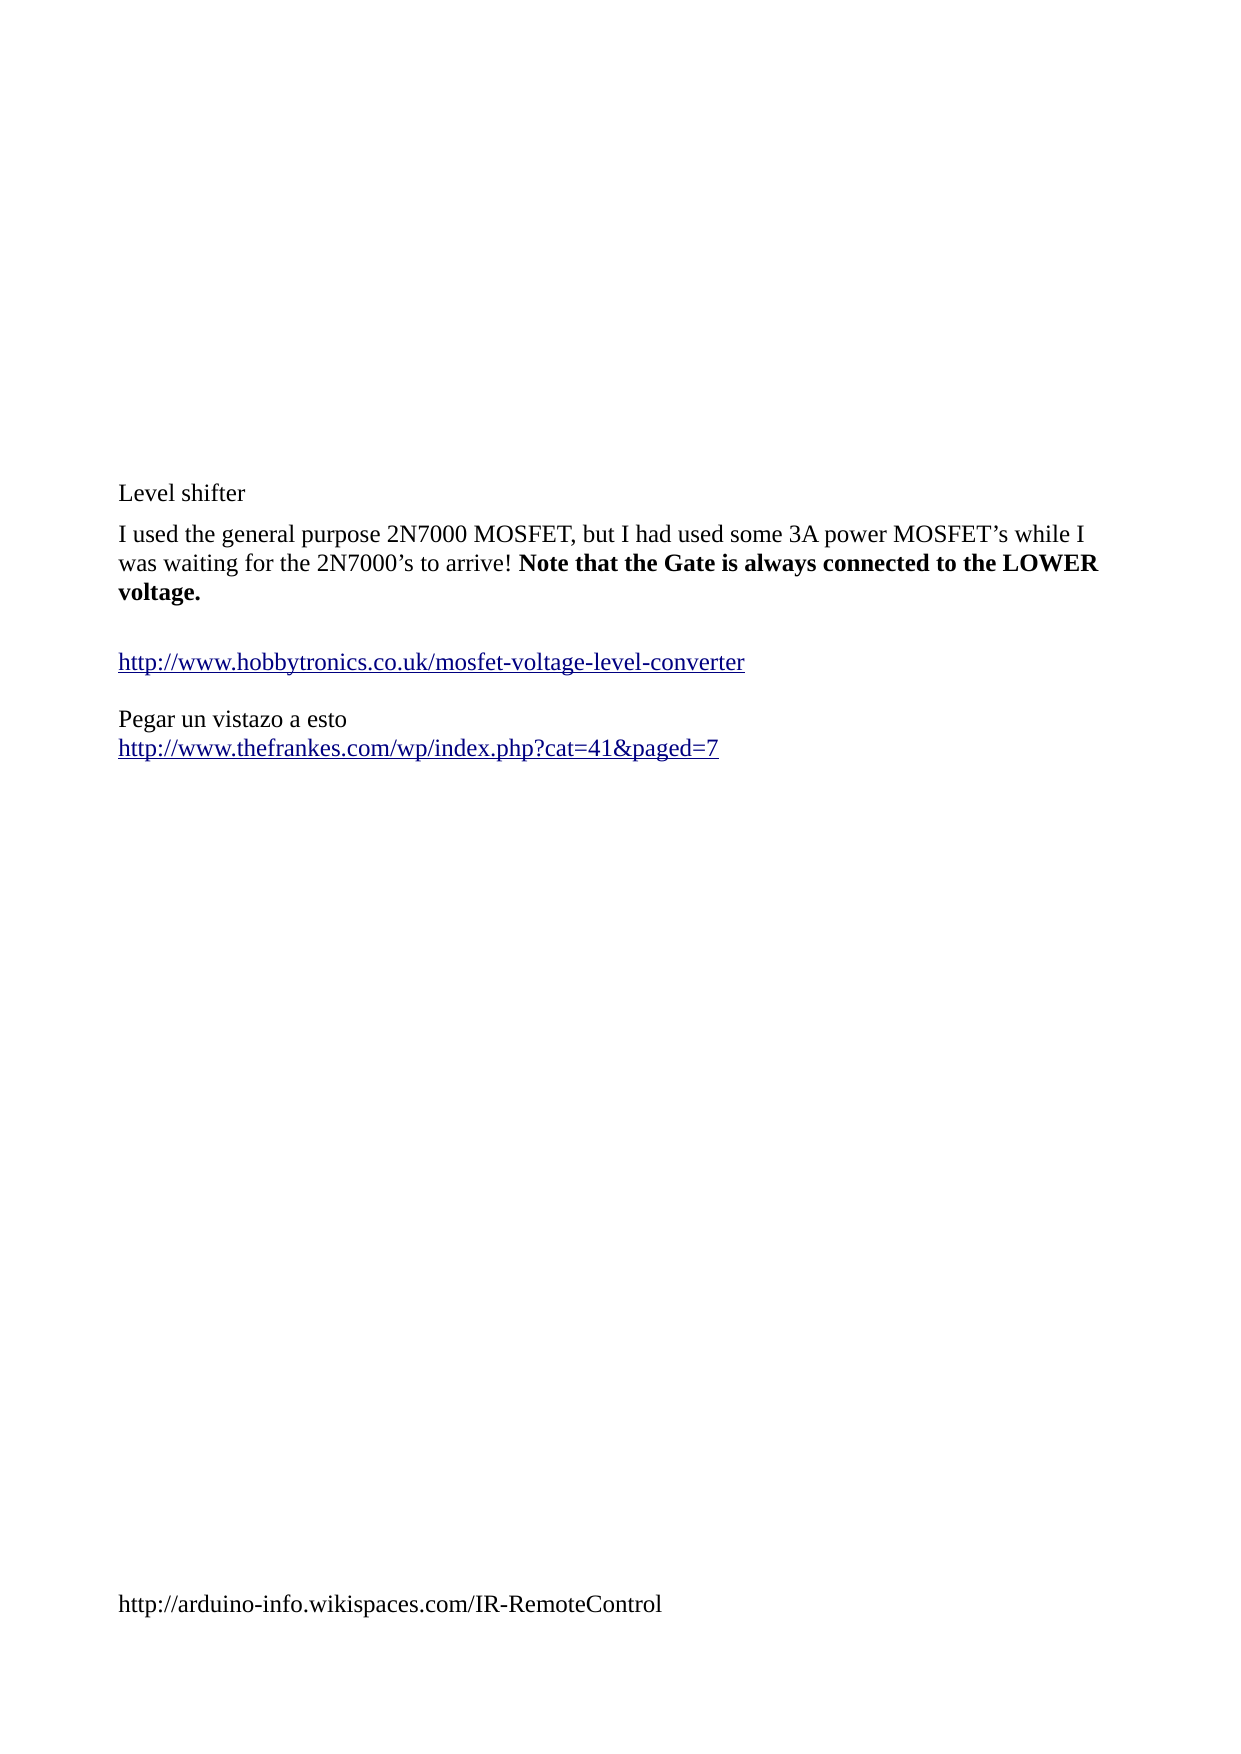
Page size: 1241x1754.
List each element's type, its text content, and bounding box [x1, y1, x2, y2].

text http://www.hobbytronics.co.uk/mosfet-voltage-level-converter [118, 647, 1122, 675]
text http://arduino-info.wikispaces.com/IR-RemoteControl [118, 1589, 1122, 1617]
text http://www.thefrankes.com/wp/index.php?cat=41&paged=7 [118, 733, 1122, 762]
text I used the general purpose 2N7000 MOSFET, but I had used some 3A power MOSFET’s while I was waiting for the 2N7000’s to arrive! Note that the Gate is always connected to the LOWER voltage. [118, 519, 1122, 605]
text Level shifter [118, 478, 1122, 507]
text Pegar un vistazo a esto [118, 704, 1122, 733]
